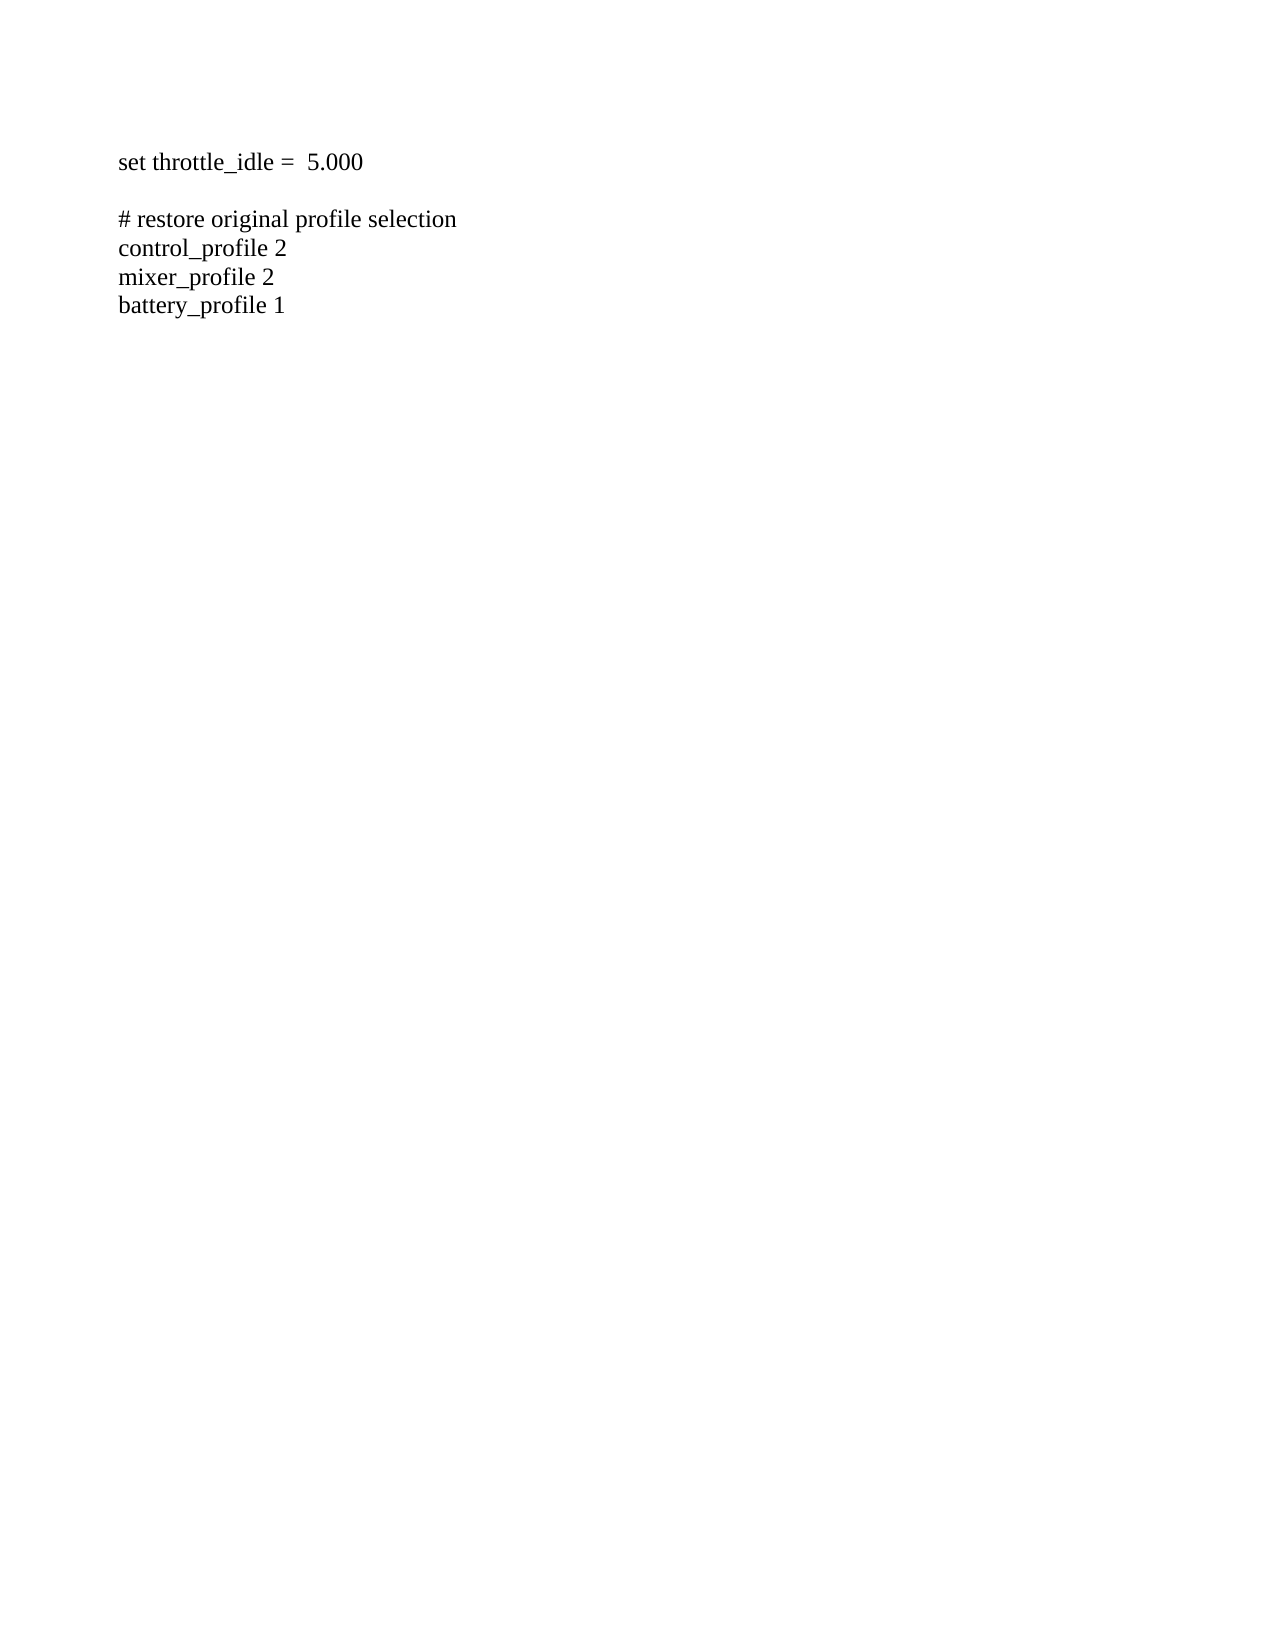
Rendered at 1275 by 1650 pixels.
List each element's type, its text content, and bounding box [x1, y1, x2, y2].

text battery_profile 1 [118, 291, 1157, 319]
text control_profile 2 [118, 233, 1157, 262]
text set throttle_idle = 5.000 [118, 147, 1157, 176]
text # restore original profile selection [118, 204, 1157, 233]
text mixer_profile 2 [118, 262, 1157, 291]
